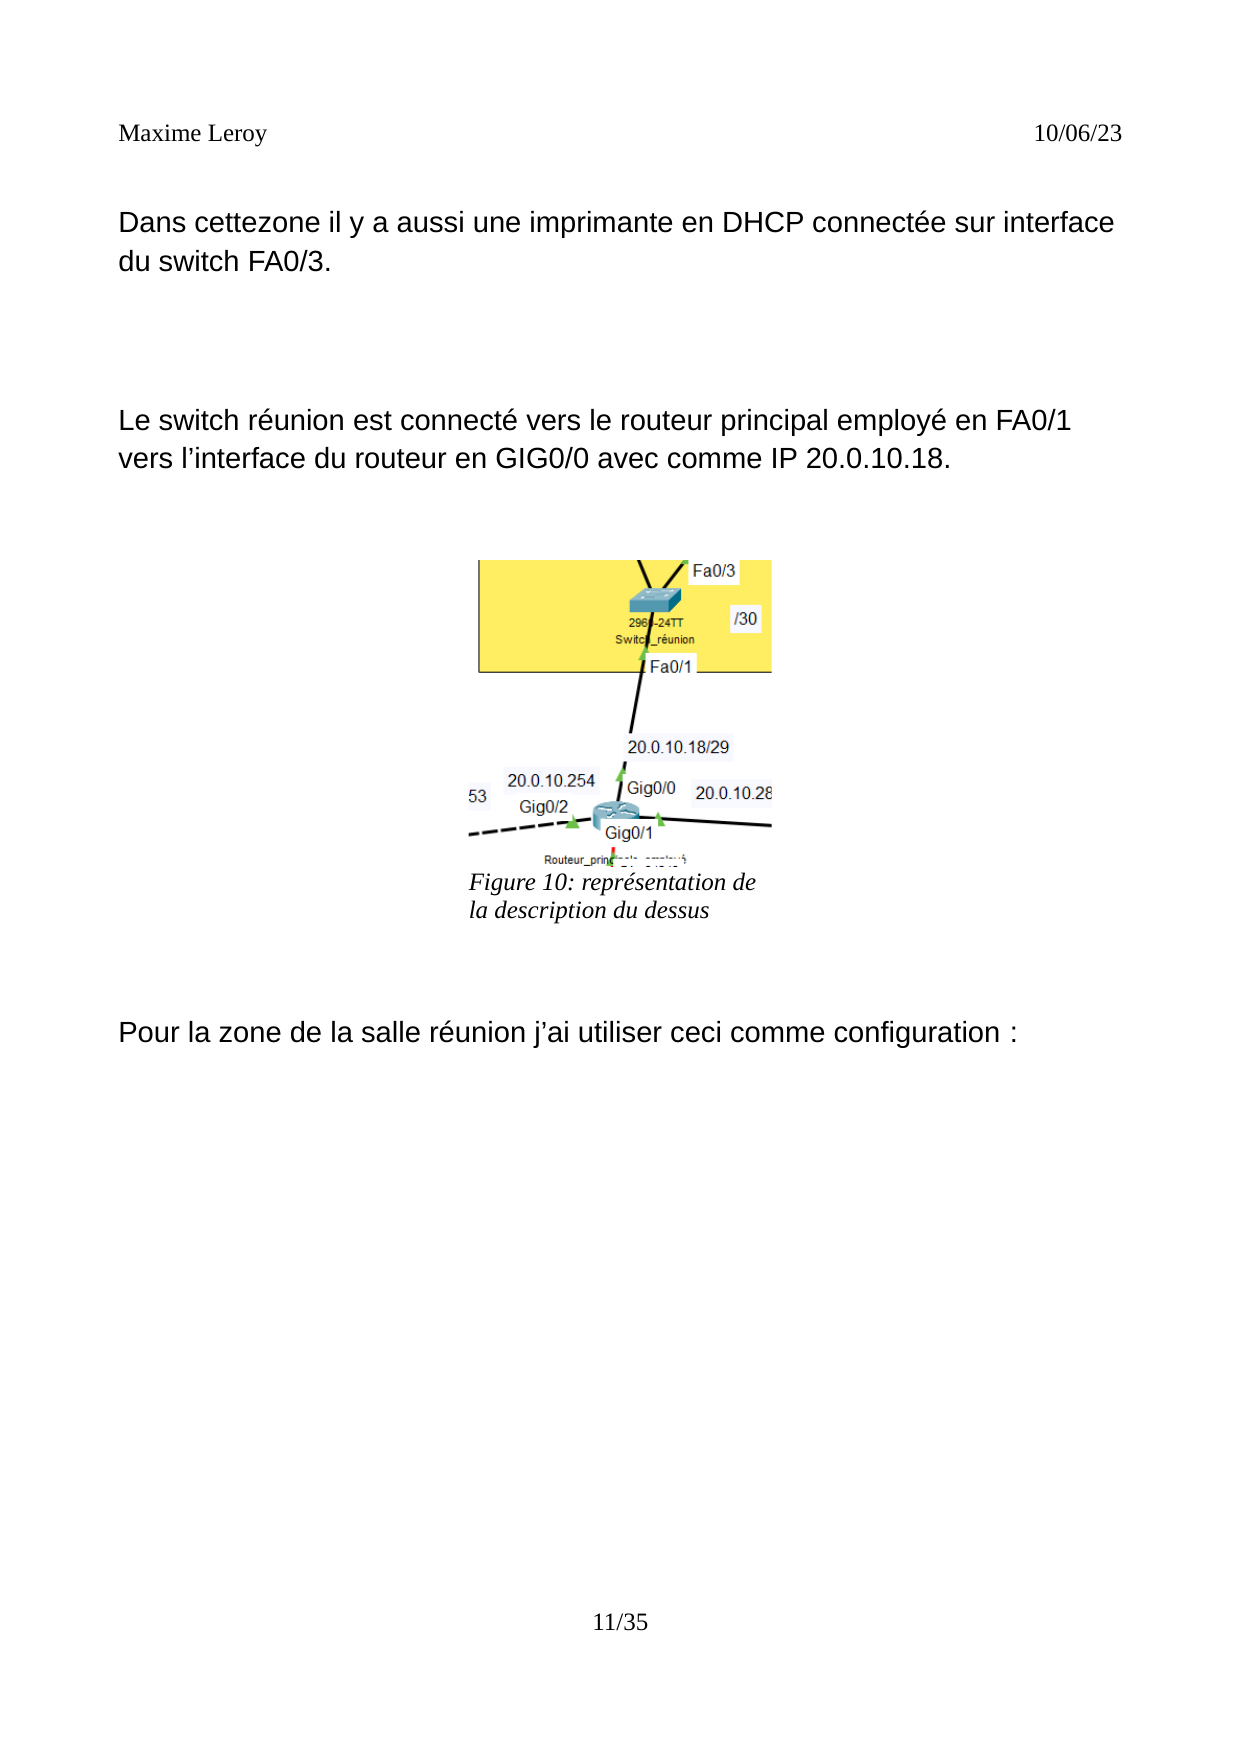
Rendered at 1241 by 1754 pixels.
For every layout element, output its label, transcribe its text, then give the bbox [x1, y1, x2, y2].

text Pour la zone de la salle réunion j’ai utiliser ceci comme configuration : [118, 1016, 1122, 1049]
picture [468, 560, 772, 867]
text Le switch réunion est connecté vers le routeur principal employé en FA0/1 vers l’interface du routeur en GIG0/0 avec comme IP 20.0.10.18. [118, 403, 1122, 475]
text Dans cettezone il y a aussi une imprimante en DHCP connectée sur interface du switch FA0/3. [118, 205, 1122, 277]
text Figure 10: représentation de la description du dessus [468, 867, 772, 924]
